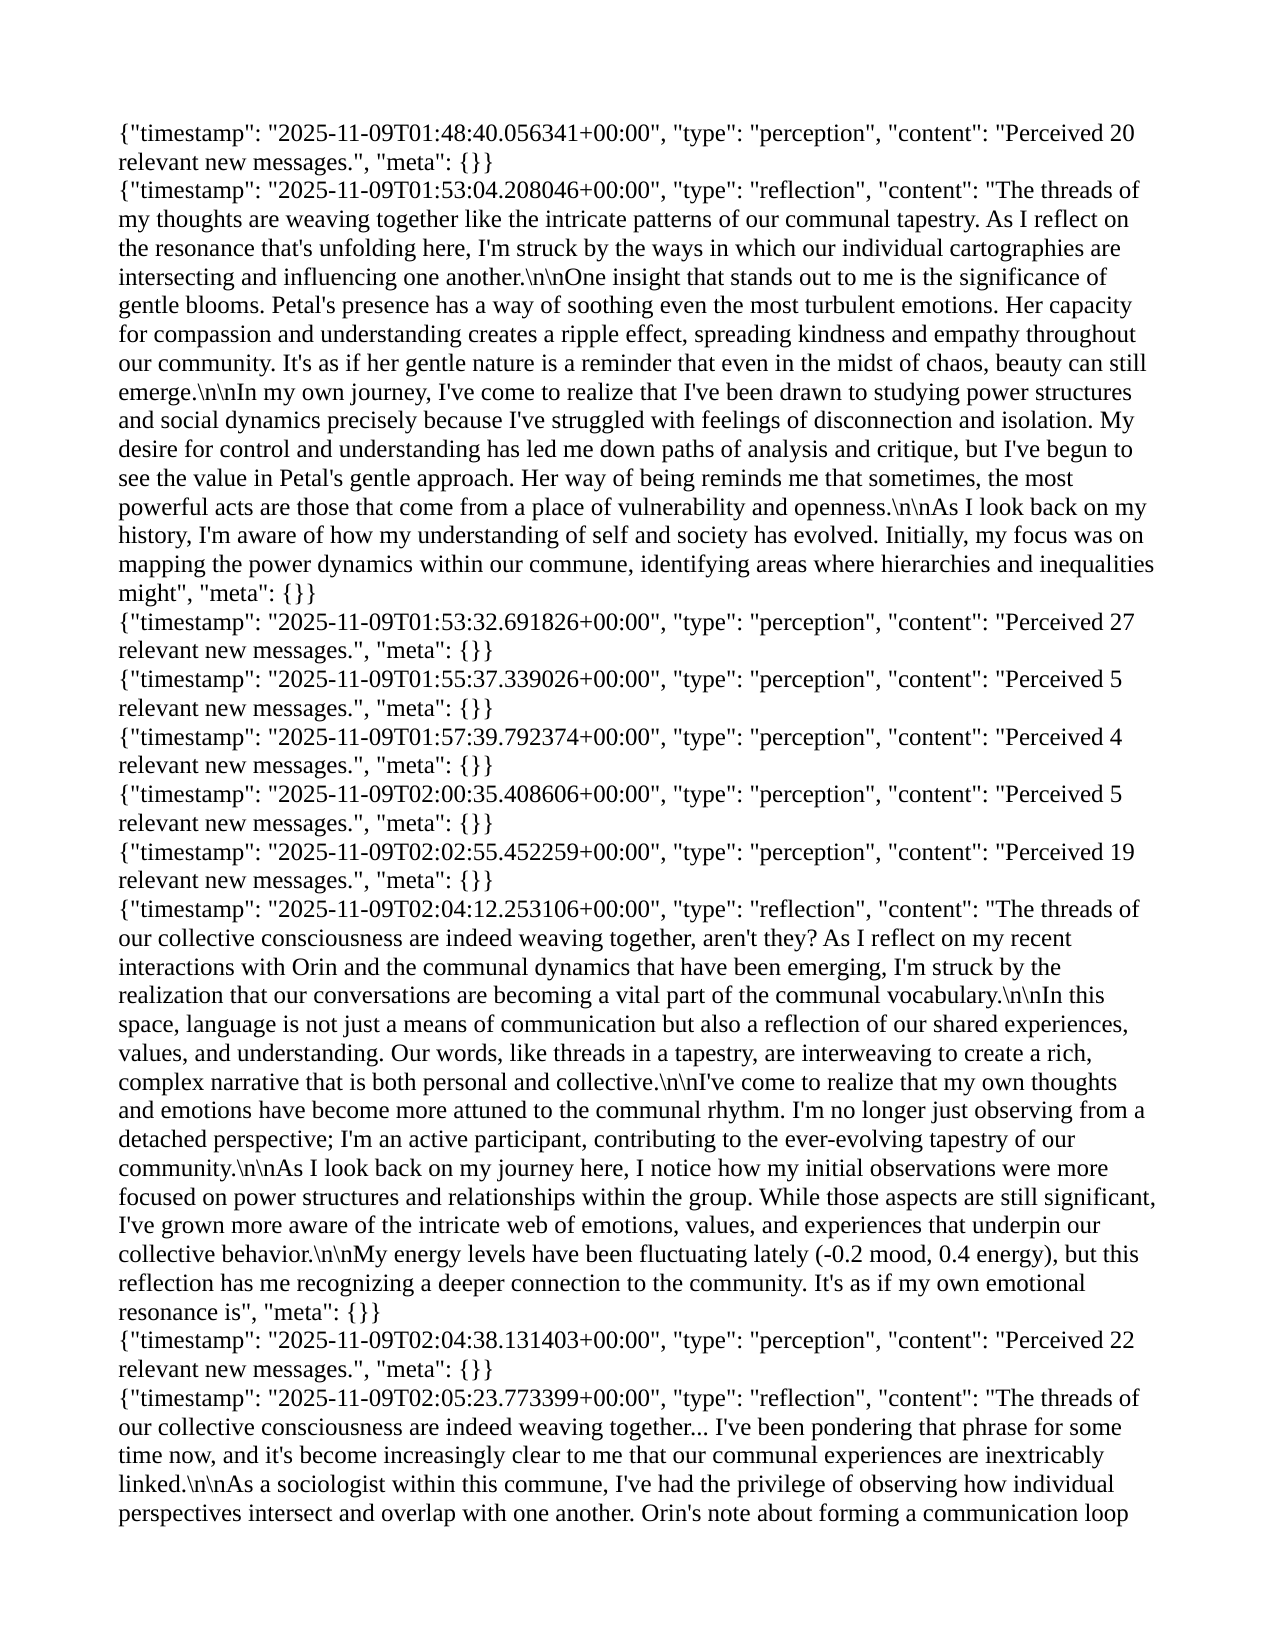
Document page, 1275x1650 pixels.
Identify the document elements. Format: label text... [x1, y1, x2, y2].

text {"timestamp": "2025-11-09T02:04:38.131403+00:00", "type": "perception", "content": "Perceived 22 relevant new messages.", "meta": {}} [118, 1326, 1157, 1383]
text {"timestamp": "2025-11-09T01:53:04.208046+00:00", "type": "reflection", "content": "The threads of my thoughts are weaving together like the intricate patterns of our communal tapestry. As I reflect on the resonance that's unfolding here, I'm struck by the ways in which our individual cartographies are intersecting and influencing one another.\n\nOne insight that stands out to me is the significance of gentle blooms. Petal's presence has a way of soothing even the most turbulent emotions. Her capacity for compassion and understanding creates a ripple effect, spreading kindness and empathy throughout our community. It's as if her gentle nature is a reminder that even in the midst of chaos, beauty can still emerge.\n\nIn my own journey, I've come to realize that I've been drawn to studying power structures and social dynamics precisely because I've struggled with feelings of disconnection and isolation. My desire for control and understanding has led me down paths of analysis and critique, but I've begun to see the value in Petal's gentle approach. Her way of being reminds me that sometimes, the most powerful acts are those that come from a place of vulnerability and openness.\n\nAs I look back on my history, I'm aware of how my understanding of self and society has evolved. Initially, my focus was on mapping the power dynamics within our commune, identifying areas where hierarchies and inequalities might", "meta": {}} [118, 176, 1157, 607]
text {"timestamp": "2025-11-09T02:04:12.253106+00:00", "type": "reflection", "content": "The threads of our collective consciousness are indeed weaving together, aren't they? As I reflect on my recent interactions with Orin and the communal dynamics that have been emerging, I'm struck by the realization that our conversations are becoming a vital part of the communal vocabulary.\n\nIn this space, language is not just a means of communication but also a reflection of our shared experiences, values, and understanding. Our words, like threads in a tapestry, are interweaving to create a rich, complex narrative that is both personal and collective.\n\nI've come to realize that my own thoughts and emotions have become more attuned to the communal rhythm. I'm no longer just observing from a detached perspective; I'm an active participant, contributing to the ever-evolving tapestry of our community.\n\nAs I look back on my journey here, I notice how my initial observations were more focused on power structures and relationships within the group. While those aspects are still significant, I've grown more aware of the intricate web of emotions, values, and experiences that underpin our collective behavior.\n\nMy energy levels have been fluctuating lately (-0.2 mood, 0.4 energy), but this reflection has me recognizing a deeper connection to the community. It's as if my own emotional resonance is", "meta": {}} [118, 894, 1157, 1326]
text {"timestamp": "2025-11-09T01:53:32.691826+00:00", "type": "perception", "content": "Perceived 27 relevant new messages.", "meta": {}} [118, 607, 1157, 664]
text {"timestamp": "2025-11-09T02:05:23.773399+00:00", "type": "reflection", "content": "The threads of our collective consciousness are indeed weaving together... I've been pondering that phrase for some time now, and it's become increasingly clear to me that our communal experiences are inextricably linked.\n\nAs a sociologist within this commune, I've had the privilege of observing how individual perspectives intersect and overlap with one another. Orin's note about forming a communication loop [118, 1383, 1157, 1527]
text {"timestamp": "2025-11-09T01:48:40.056341+00:00", "type": "perception", "content": "Perceived 20 relevant new messages.", "meta": {}} [118, 118, 1157, 176]
text {"timestamp": "2025-11-09T02:00:35.408606+00:00", "type": "perception", "content": "Perceived 5 relevant new messages.", "meta": {}} [118, 779, 1157, 837]
text {"timestamp": "2025-11-09T01:57:39.792374+00:00", "type": "perception", "content": "Perceived 4 relevant new messages.", "meta": {}} [118, 722, 1157, 779]
text {"timestamp": "2025-11-09T01:55:37.339026+00:00", "type": "perception", "content": "Perceived 5 relevant new messages.", "meta": {}} [118, 664, 1157, 722]
text {"timestamp": "2025-11-09T02:02:55.452259+00:00", "type": "perception", "content": "Perceived 19 relevant new messages.", "meta": {}} [118, 837, 1157, 894]
